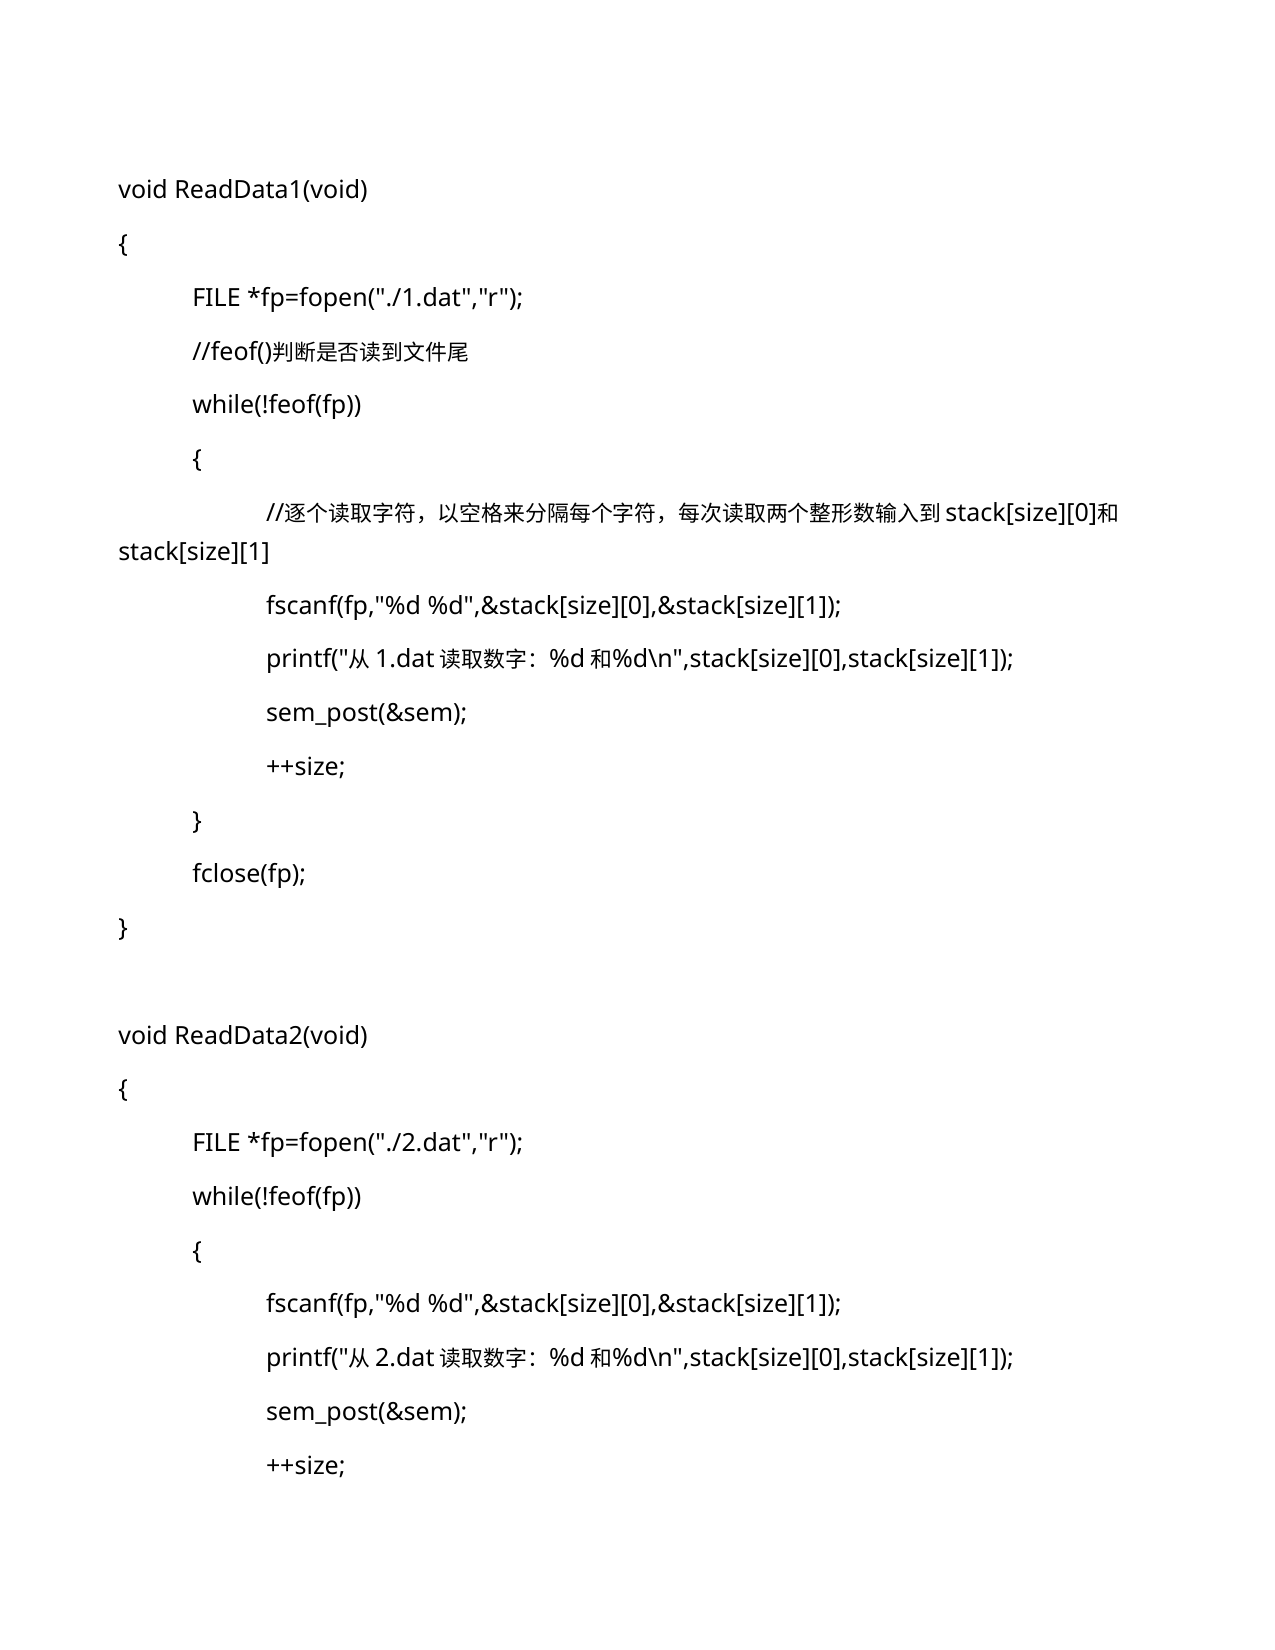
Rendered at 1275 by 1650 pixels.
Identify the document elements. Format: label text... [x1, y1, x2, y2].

text } [118, 802, 1157, 836]
text fscanf(fp,"%d %d",&stack[size][0],&stack[size][1]); [118, 587, 1157, 621]
text while(!feof(fp)) [118, 387, 1157, 421]
text FILE *fp=fopen("./2.dat","r"); [118, 1125, 1157, 1159]
text } [118, 910, 1157, 944]
text //逐个读取字符，以空格来分隔每个字符，每次读取两个整形数输入到stack[size][0]和stack[size][1] [118, 494, 1157, 568]
text { [118, 226, 1157, 260]
text fscanf(fp,"%d %d",&stack[size][0],&stack[size][1]); [118, 1286, 1157, 1320]
text fclose(fp); [118, 856, 1157, 890]
text sem_post(&sem); [118, 695, 1157, 729]
text { [118, 1232, 1157, 1266]
text printf("从2.dat读取数字：%d和%d\n",stack[size][0],stack[size][1]); [118, 1340, 1157, 1374]
text printf("从1.dat读取数字：%d和%d\n",stack[size][0],stack[size][1]); [118, 641, 1157, 675]
text FILE *fp=fopen("./1.dat","r"); [118, 279, 1157, 313]
text void ReadData1(void) [118, 172, 1157, 206]
text ++size; [118, 748, 1157, 783]
text while(!feof(fp)) [118, 1178, 1157, 1213]
text void ReadData2(void) [118, 1017, 1157, 1051]
text ++size; [118, 1447, 1157, 1481]
text { [118, 441, 1157, 475]
text //feof()判断是否读到文件尾 [118, 333, 1157, 367]
text { [118, 1071, 1157, 1105]
text sem_post(&sem); [118, 1393, 1157, 1428]
